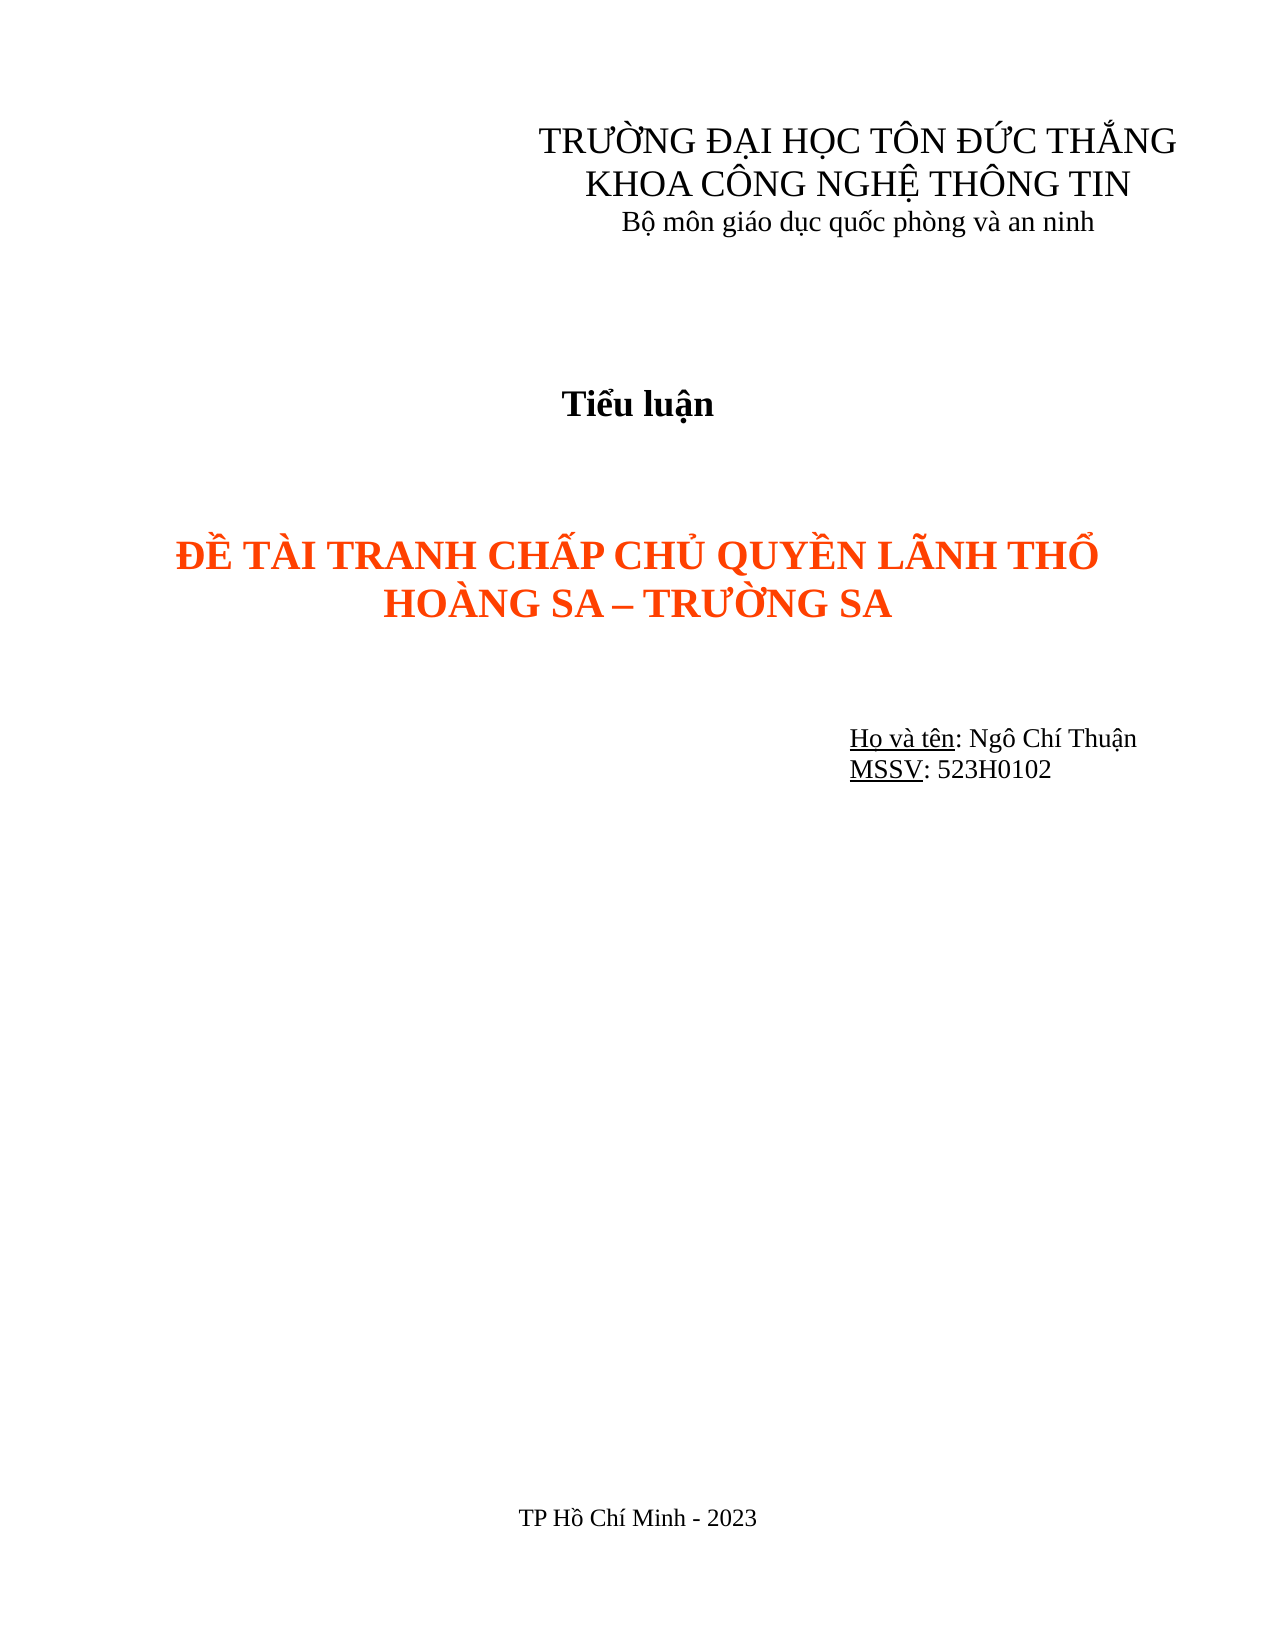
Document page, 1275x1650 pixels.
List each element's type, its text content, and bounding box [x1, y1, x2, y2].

text TRƯỜNG ĐẠI HỌC TÔN ĐỨC THẮNG [437, 118, 1275, 161]
text ĐỀ TÀI TRANH CHẤP CHỦ QUYỀN LÃNH THỔ HOÀNG SA – TRƯỜNG SA [118, 530, 1157, 626]
text Họ và tên: Ngô Chí Thuận [849, 722, 1157, 753]
text Bộ môn giáo dục quốc phòng và an ninh [437, 204, 1275, 238]
text KHOA CÔNG NGHỆ THÔNG TIN [437, 161, 1275, 204]
text Tiểu luận [118, 382, 1157, 425]
text MSSV: 523H0102 [849, 753, 1157, 784]
